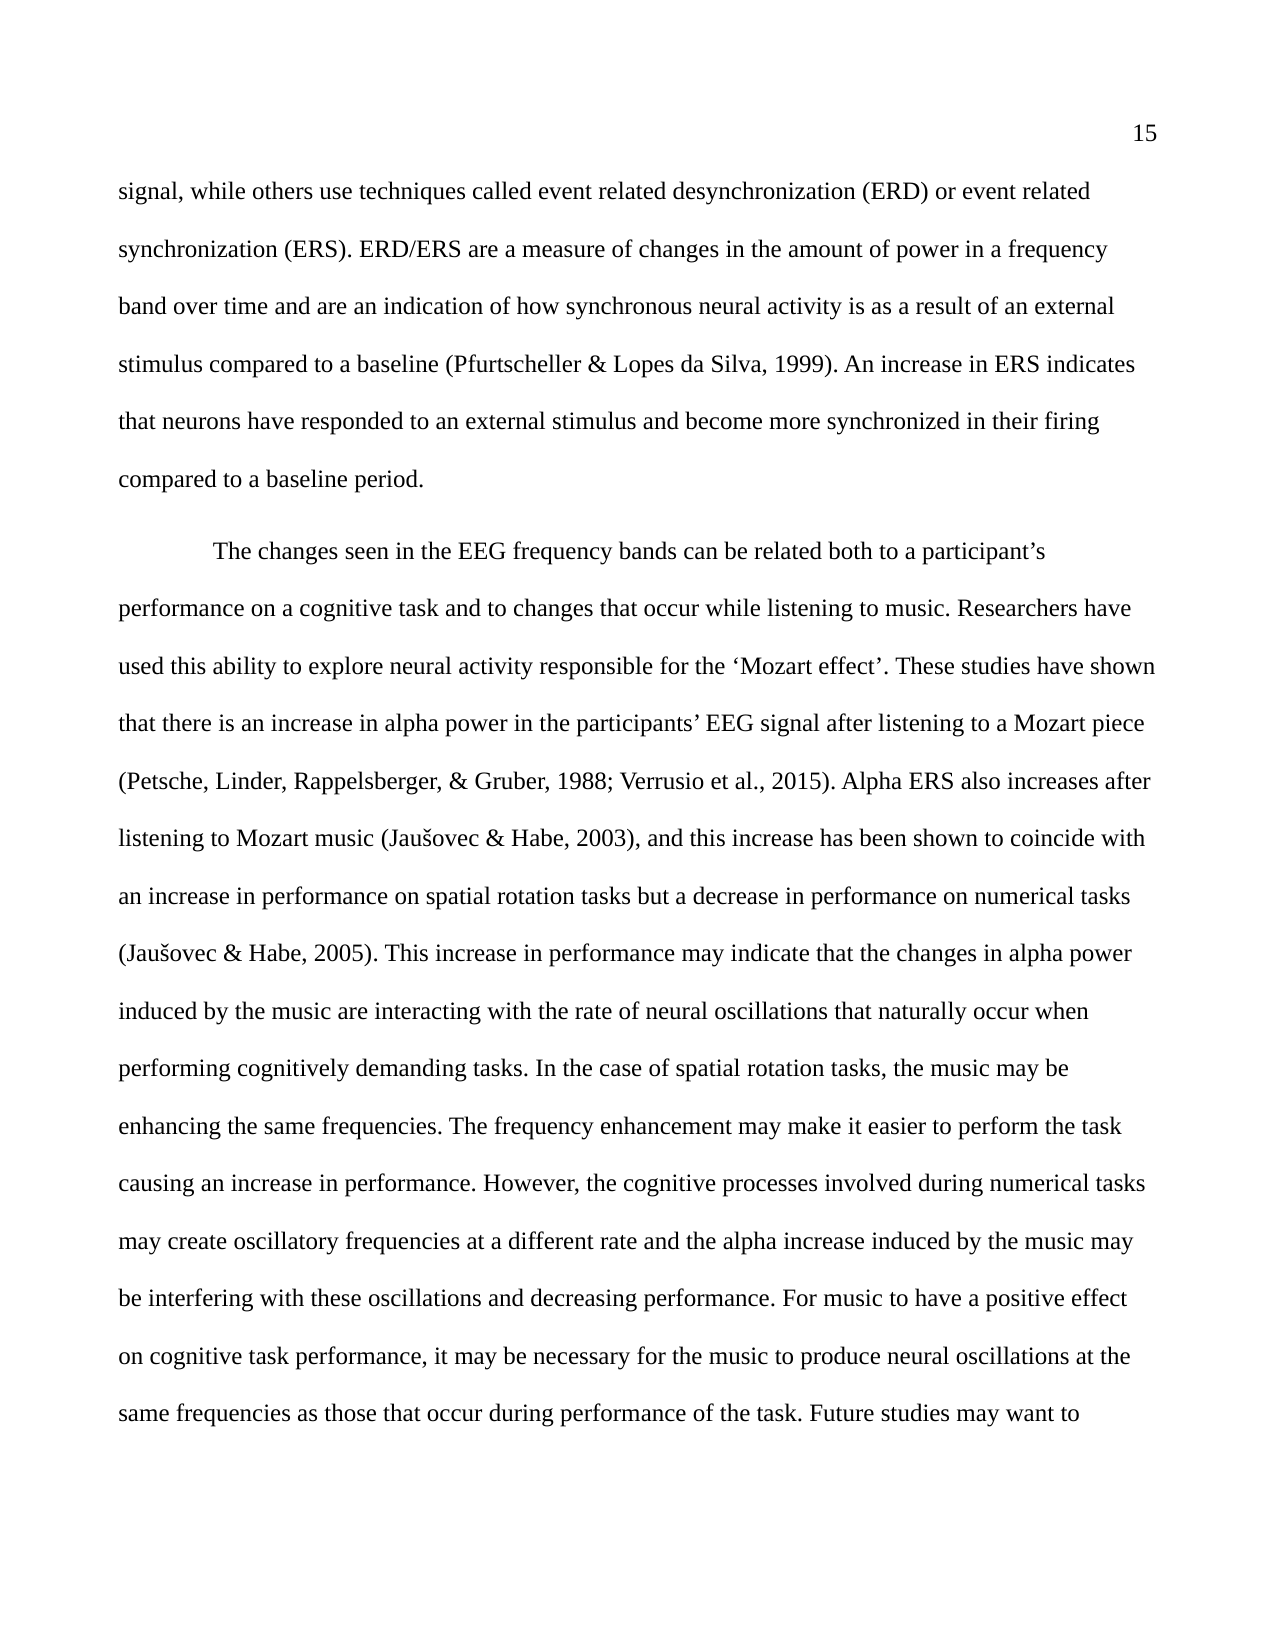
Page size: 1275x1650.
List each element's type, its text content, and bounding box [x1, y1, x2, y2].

text signal, while others use techniques called event related desynchronization (ERD) or event related synchronization (ERS). ERD/ERS are a measure of changes in the amount of power in a frequency band over time and are an indication of how synchronous neural activity is as a result of an external stimulus compared to a baseline (Pfurtscheller & Lopes da Silva, 1999)⁠. An increase in ERS indicates that neurons have responded to an external stimulus and become more synchronized in their firing compared to a baseline period. [118, 176, 1157, 493]
text The changes seen in the EEG frequency bands can be related both to a participant’s performance on a cognitive task and to changes that occur while listening to music. Researchers have used this ability to explore neural activity responsible for the ‘Mozart effect’. These studies have shown that there is an increase in alpha power in the participants’ EEG signal after listening to a Mozart piece (Petsche, Linder, Rappelsberger, & Gruber, 1988; Verrusio et al., 2015)⁠. Alpha ERS also increases after listening to Mozart music (Jaušovec & Habe, 2003)⁠, and this increase has been shown to coincide with an increase in performance on spatial rotation tasks but a decrease in performance on numerical tasks (Jaušovec & Habe, 2005)⁠. This increase in performance may indicate that the changes in alpha power induced by the music are interacting with the rate of neural oscillations that naturally occur when performing cognitively demanding tasks. In the case of spatial rotation tasks, the music may be enhancing the same frequencies. The frequency enhancement may make it easier to perform the task causing an increase in performance. However, the cognitive processes involved during numerical tasks may create oscillatory frequencies at a different rate and the alpha increase induced by the music may be interfering with these oscillations and decreasing performance. For music to have a positive effect on cognitive task performance, it may be necessary for the music to produce neural oscillations at the same frequencies as those that occur during performance of the task. Future studies may want to [118, 536, 1157, 1427]
